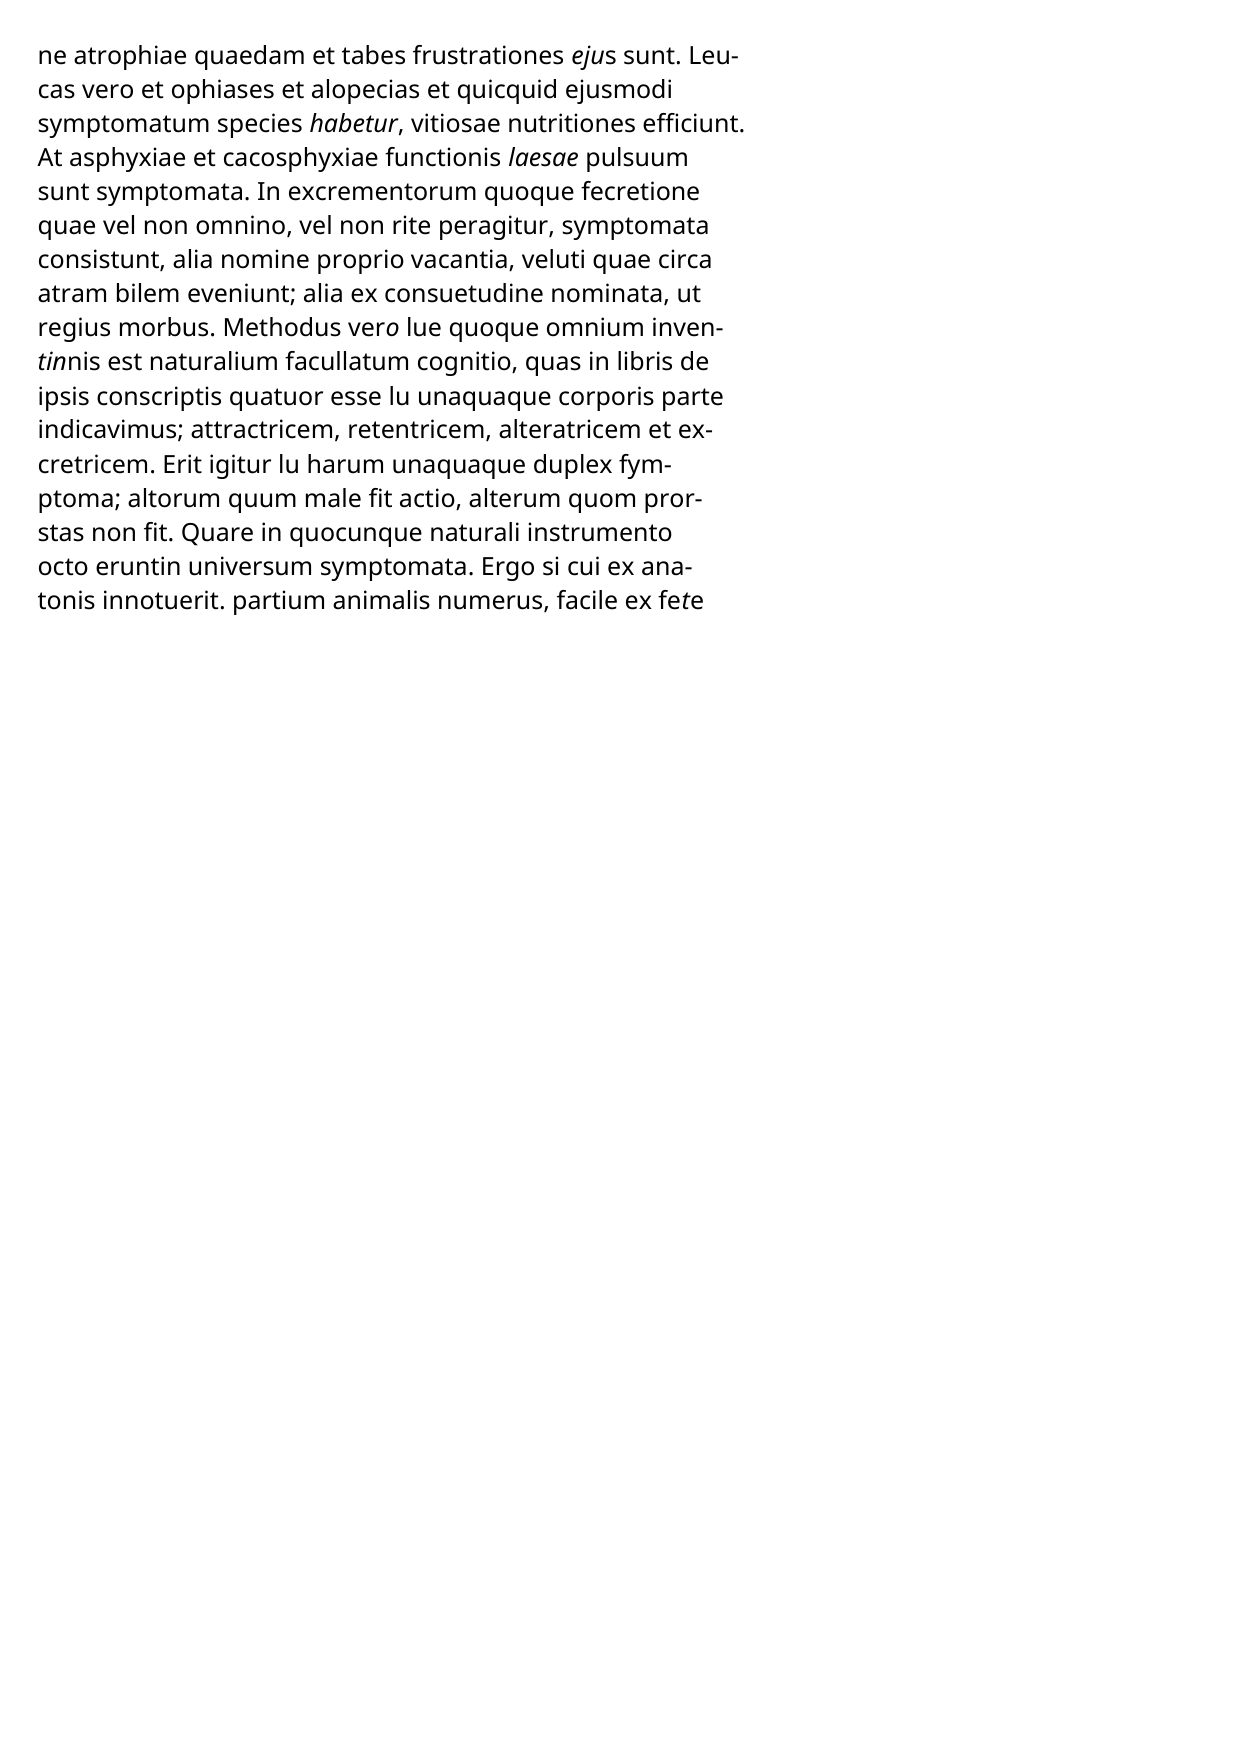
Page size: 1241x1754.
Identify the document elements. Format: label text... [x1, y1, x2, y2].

text ne atrophiae quaedam et tabes frustrationes ejus sunt. Leu- cas vero et ophiases et alopecias et quicquid ejusmodi symptomatum species habetur, vitiosae nutritiones efficiunt. At asphyxiae et cacosphyxiae functionis laesae pulsuum sunt symptomata. In excrementorum quoque fecretione quae vel non omnino, vel non rite peragitur, symptomata consistunt, alia nomine proprio vacantia, veluti quae circa atram bilem eveniunt; alia ex consuetudine nominata, ut regius morbus. Methodus vero lue quoque omnium inven- tinnis est naturalium facullatum cognitio, quas in libris de ipsis conscriptis quatuor esse lu unaquaque corporis parte indicavimus; attractricem, retentricem, alteratricem et ex- cretricem. Erit igitur lu harum unaquaque duplex fym- ptoma; altorum quum male fit actio, alterum quom pror- stas non fit. Quare in quocunque naturali instrumento octo eruntin universum symptomata. Ergo si cui ex ana- tonis innotuerit. partium animalis numerus, facile ex fete [37, 37, 1203, 617]
